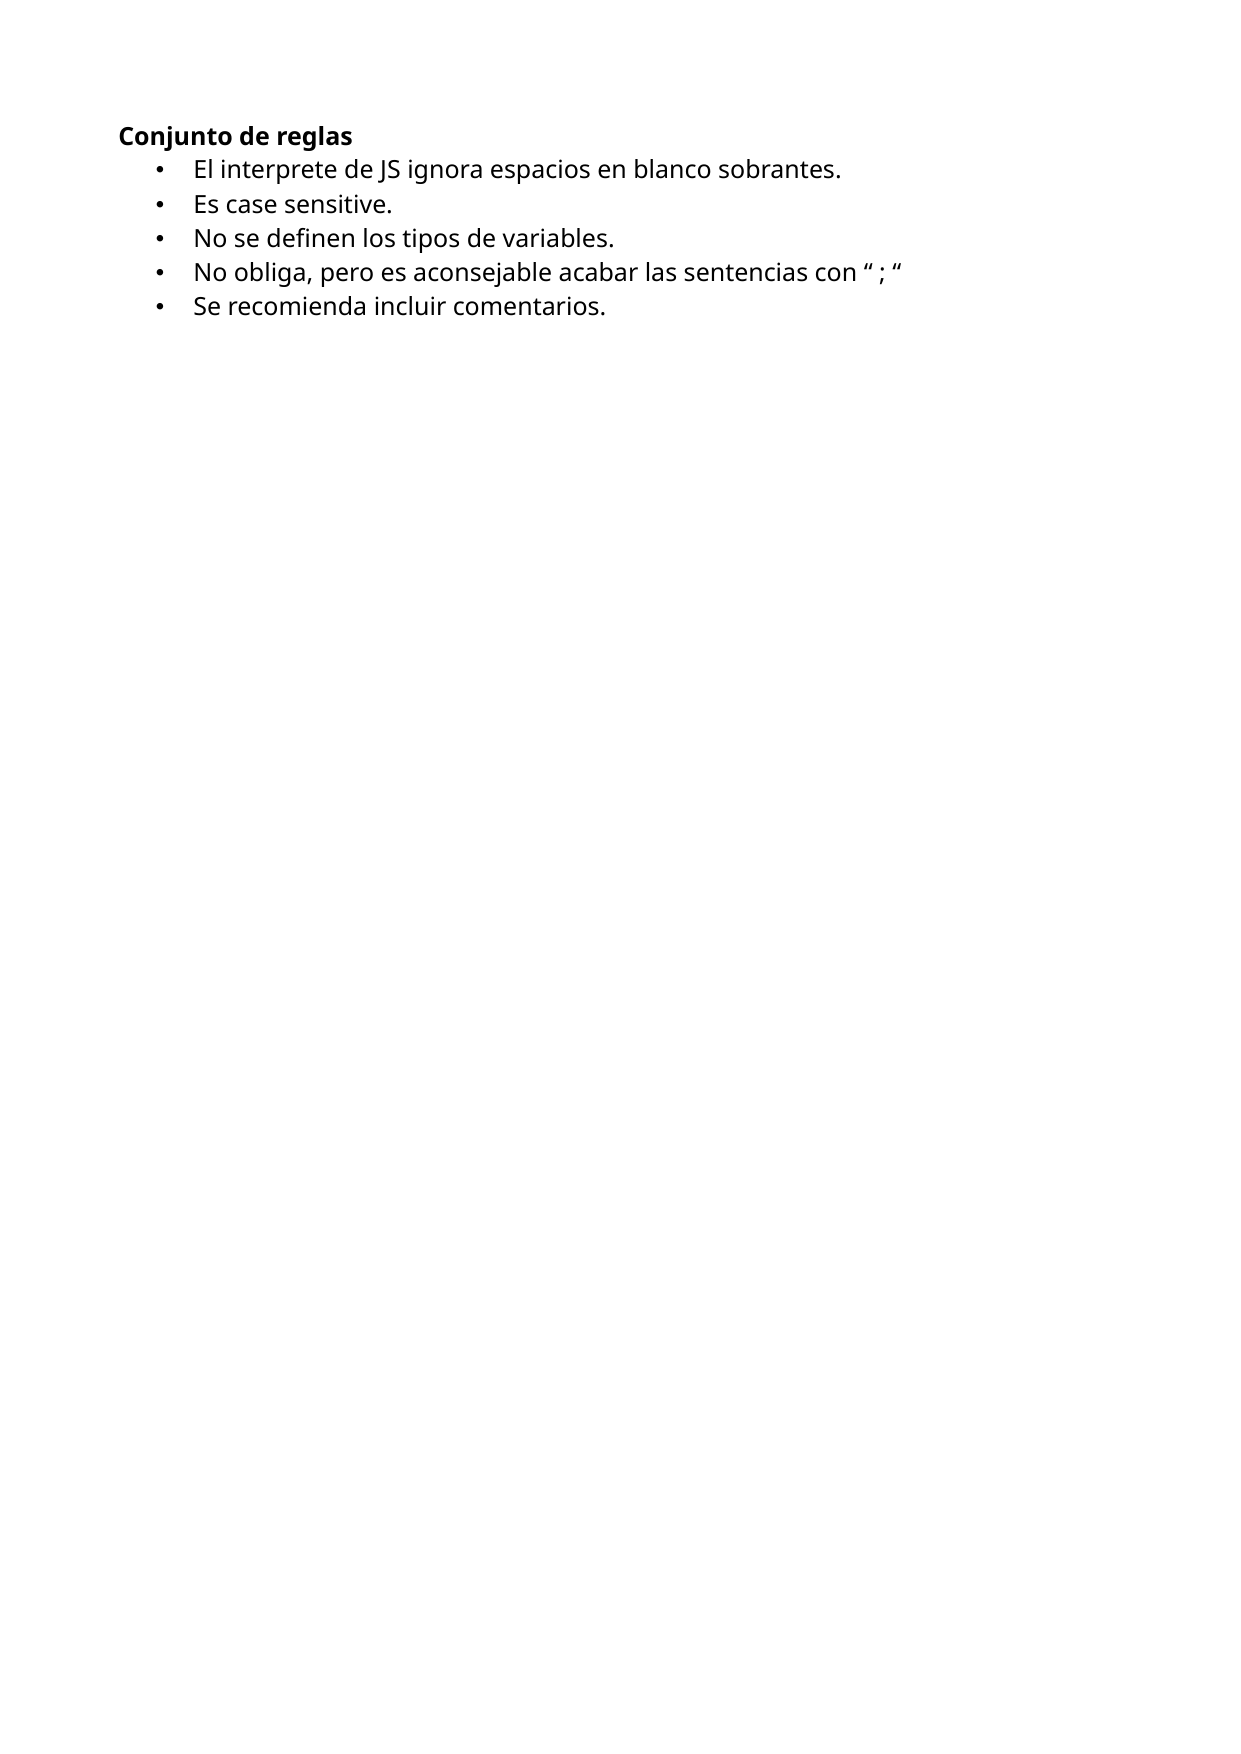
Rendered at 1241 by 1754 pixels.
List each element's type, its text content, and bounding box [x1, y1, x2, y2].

list El interprete de JS ignora espacios en blanco sobrantes. [156, 152, 1122, 186]
list Se recomienda incluir comentarios. [156, 288, 1122, 322]
list No obliga, pero es aconsejable acabar las sentencias con “ ; “ [156, 254, 1122, 288]
text Conjunto de reglas [118, 118, 1122, 152]
list Es case sensitive. [156, 186, 1122, 220]
list No se definen los tipos de variables. [156, 220, 1122, 254]
